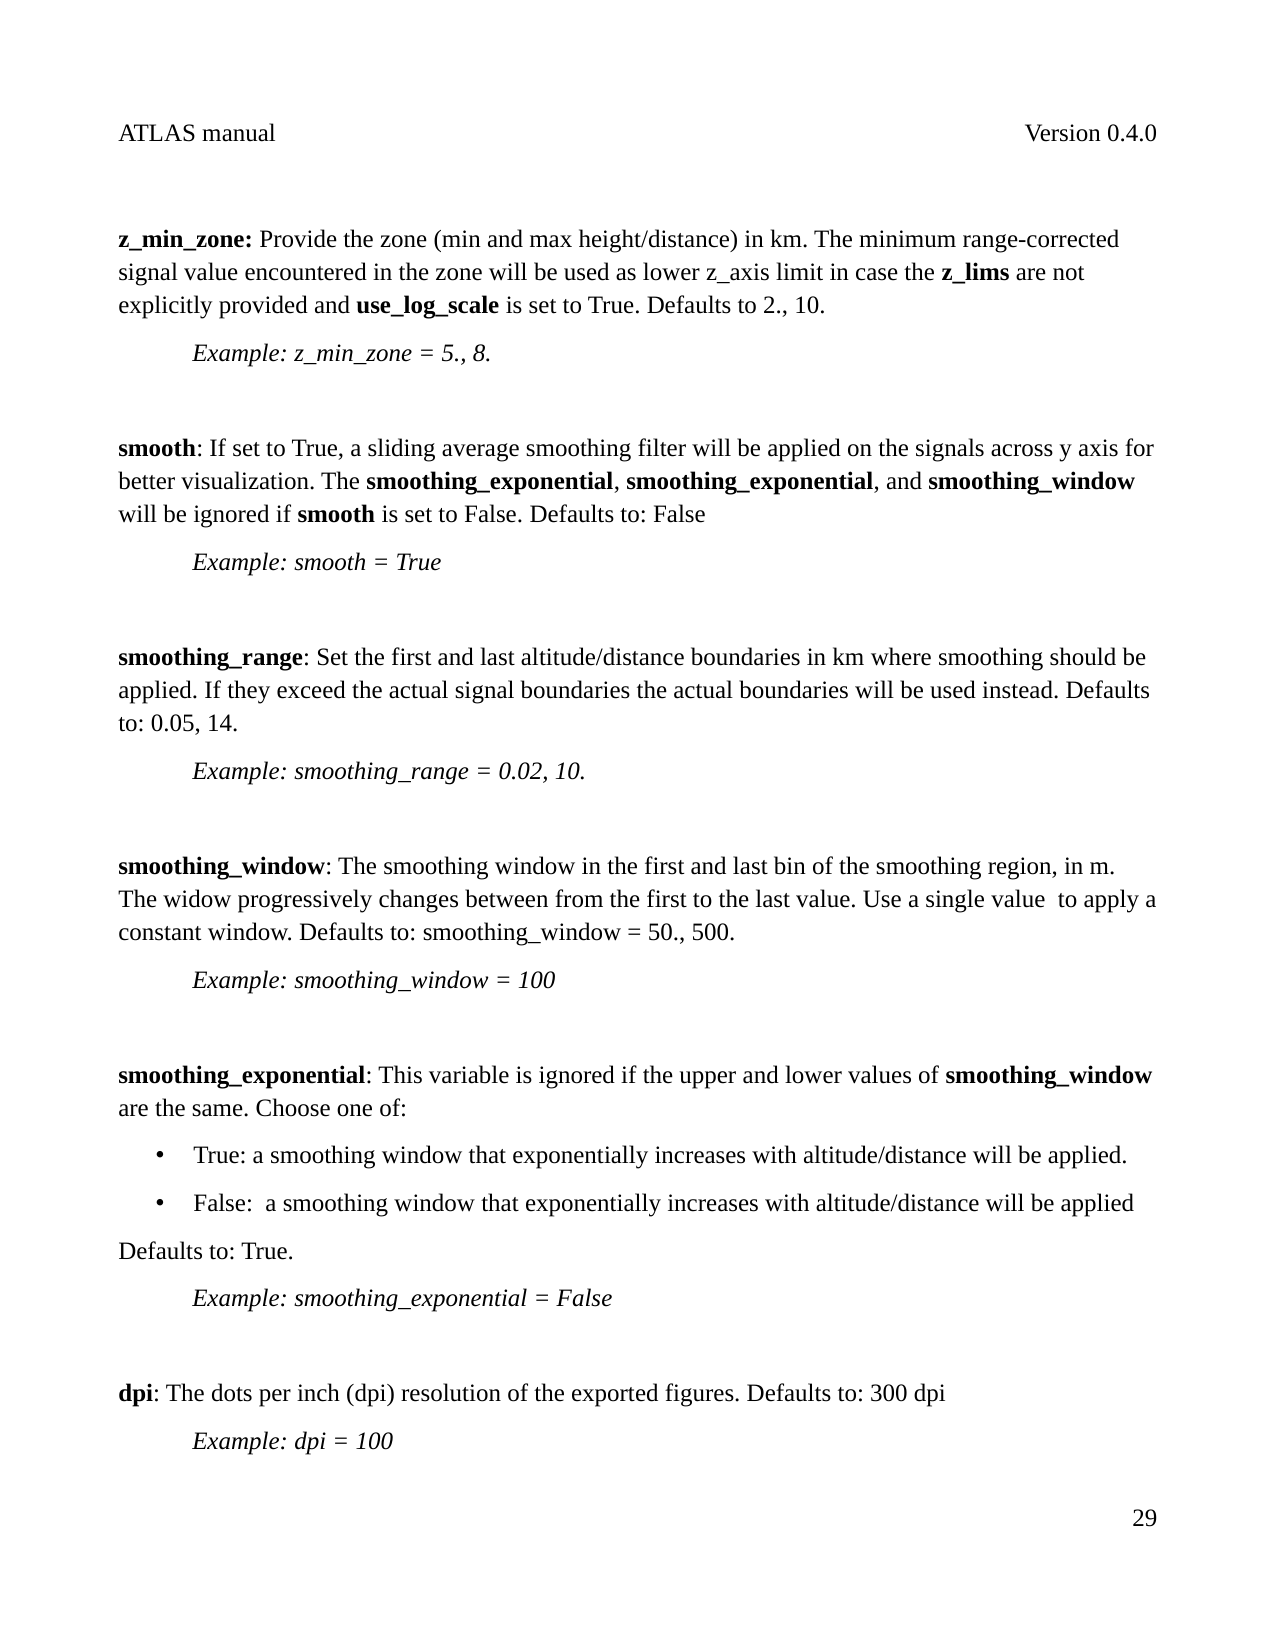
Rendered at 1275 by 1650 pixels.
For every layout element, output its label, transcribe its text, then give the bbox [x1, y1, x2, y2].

text smoothing_range: Set the first and last altitude/distance boundaries in km where smoothing should be applied. If they exceed the actual signal boundaries the actual boundaries will be used instead. Defaults to: 0.05, 14. [118, 642, 1157, 737]
text smoothing_window: The smoothing window in the first and last bin of the smoothing region, in m. The widow progressively changes between from the first to the last value. Use a single value to apply a constant window. Defaults to: smoothing_window = 50., 500. [118, 851, 1157, 946]
list True: a smoothing window that exponentially increases with altitude/distance will be applied. [156, 1141, 1157, 1169]
text Example: z_min_zone = 5., 8. [118, 338, 1157, 367]
text Example: smoothing_window = 100 [118, 965, 1157, 993]
text Example: smoothing_exponential = False [118, 1283, 1157, 1312]
list False: a smoothing window that exponentially increases with altitude/distance will be applied [156, 1188, 1157, 1217]
text Defaults to: True. [118, 1236, 1157, 1264]
text Example: dpi = 100 [118, 1426, 1157, 1455]
text dpi: The dots per inch (dpi) resolution of the exported figures. Defaults to: 300 dpi [118, 1378, 1157, 1407]
text smoothing_exponential: This variable is ignored if the upper and lower values of smoothing_window are the same. Choose one of: [118, 1060, 1157, 1122]
text z_min_zone: Provide the zone (min and max height/distance) in km. The minimum range-corrected signal value encountered in the zone will be used as lower z_axis limit in case the z_lims are not explicitly provided and use_log_scale is set to True. Defaults to 2., 10. [118, 224, 1157, 319]
text Example: smooth = True [118, 547, 1157, 576]
text smooth: If set to True, a sliding average smoothing filter will be applied on the signals across y axis for better visualization. The smoothing_exponential, smoothing_exponential, and smoothing_window will be ignored if smooth is set to False. Defaults to: False [118, 433, 1157, 528]
text Example: smoothing_range = 0.02, 10. [118, 756, 1157, 784]
